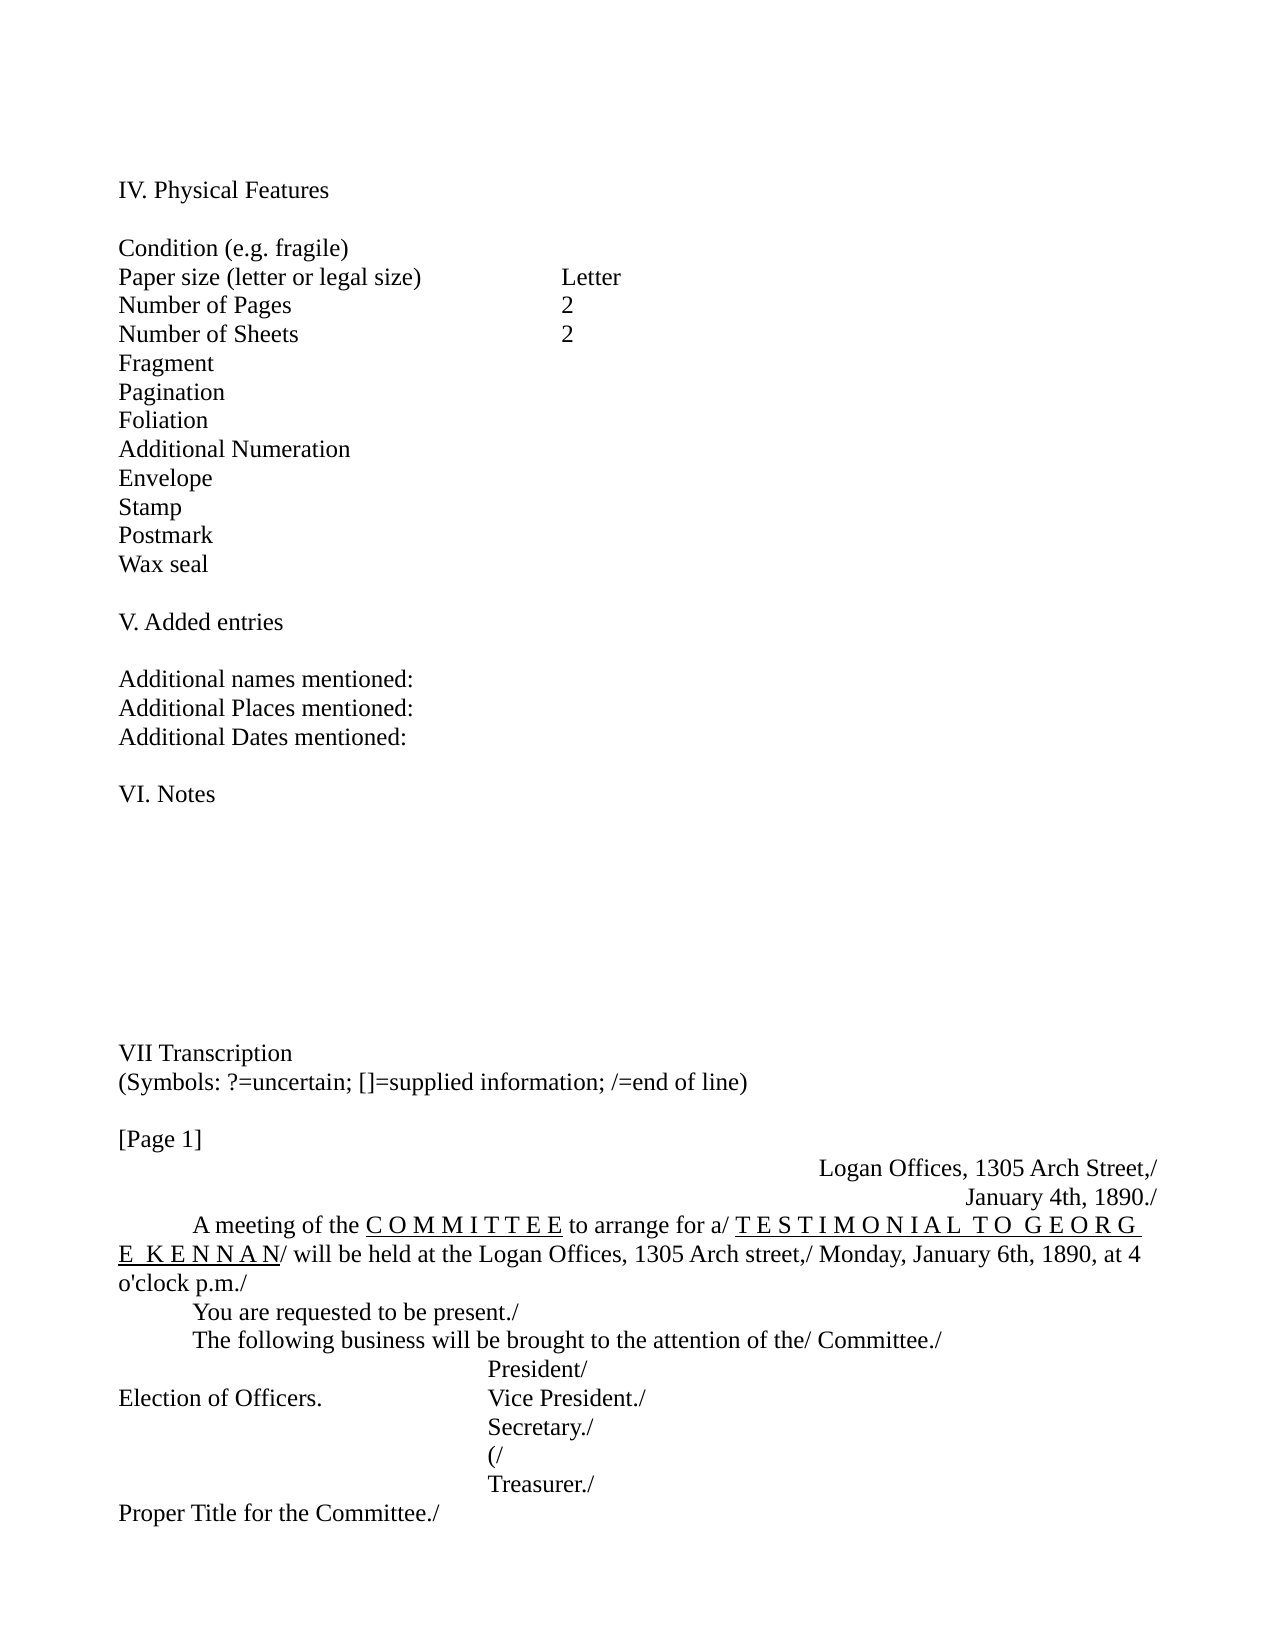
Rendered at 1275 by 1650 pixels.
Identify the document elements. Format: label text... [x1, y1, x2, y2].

text Fragment [118, 348, 1157, 377]
text VII Transcription [118, 1038, 1157, 1067]
text (Symbols: ?=uncertain; []=supplied information; /=end of line) [118, 1067, 1157, 1096]
text President/ [118, 1354, 1157, 1383]
text A meeting of the C O M M I T T E E to arrange for a/ T E S T I M O N I A L T O G E O R G E K E N N A N/ will be held at the Logan Offices, 1305 Arch street,/ Monday, January 6th, 1890, at 4 o'clock p.m./ [118, 1211, 1157, 1297]
text (/ [118, 1441, 1157, 1469]
text Foliation [118, 406, 1157, 434]
text Proper Title for the Committee./ [118, 1498, 1157, 1527]
text VI. Notes [118, 779, 1157, 808]
text [Page 1] [118, 1124, 1157, 1153]
text January 4th, 1890./ [118, 1182, 1157, 1211]
text The following business will be brought to the attention of the/ Committee./ [118, 1326, 1157, 1354]
text Additional names mentioned: [118, 664, 1157, 693]
text Election of Officers. Vice President./ [118, 1383, 1157, 1412]
text Condition (e.g. fragile) [118, 233, 1157, 262]
text IV. Physical Features [118, 176, 1157, 204]
text Treasurer./ [118, 1469, 1157, 1498]
text Number of Sheets 2 [118, 319, 1157, 348]
text Postma rk [118, 521, 1157, 549]
text You are requested to be present./ [118, 1297, 1157, 1326]
text Envelope [118, 463, 1157, 492]
text Additional Places mentioned: [118, 693, 1157, 722]
text V. Added entries [118, 607, 1157, 636]
text Additional Numeration [118, 434, 1157, 463]
text Wax seal [118, 549, 1157, 578]
text Additional Dates mentioned: [118, 722, 1157, 751]
text Pagination [118, 377, 1157, 406]
text Number of Pages 2 [118, 291, 1157, 319]
text Secretary./ [118, 1412, 1157, 1441]
text Logan Offices, 1305 Arch Street,/ [118, 1153, 1157, 1182]
text Paper size (letter or legal size) Letter [118, 262, 1157, 291]
text Stamp [118, 492, 1157, 521]
